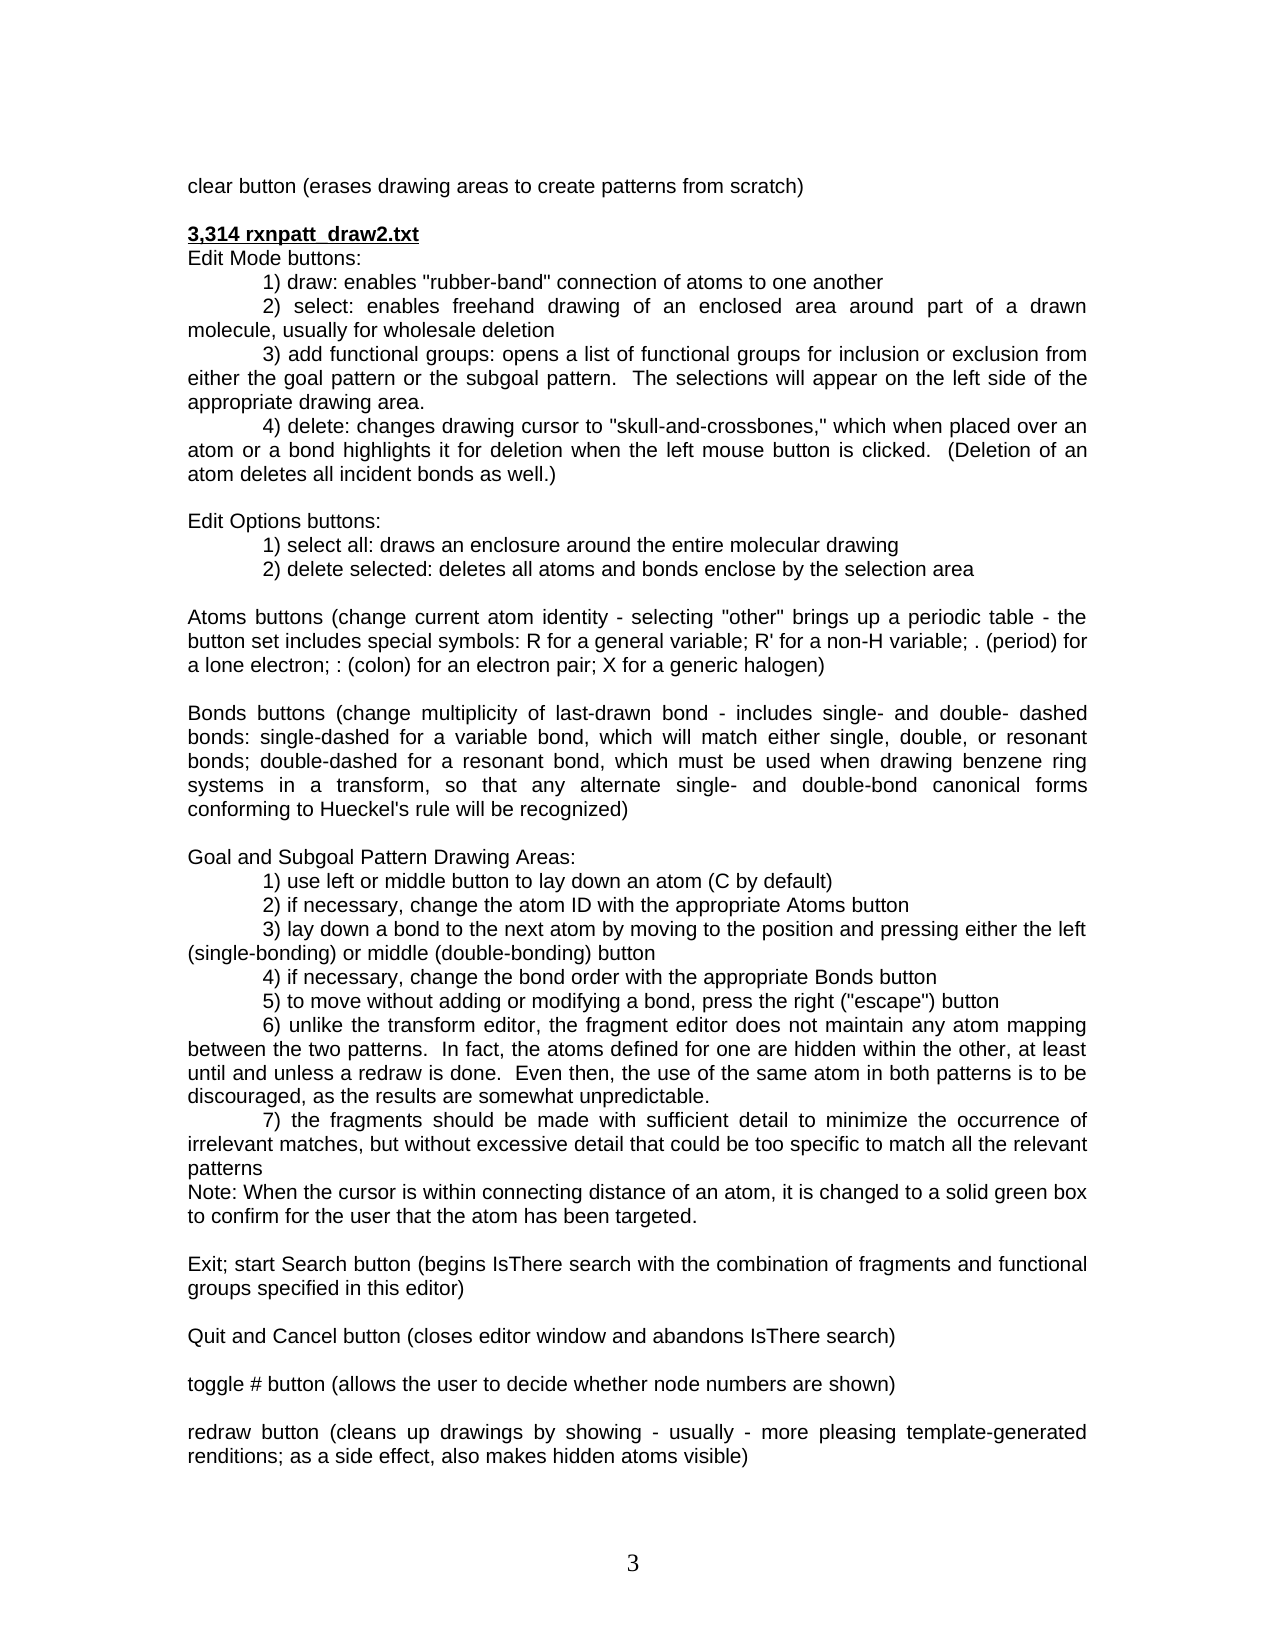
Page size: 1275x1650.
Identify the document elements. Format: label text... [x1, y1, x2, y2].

text 1) select all: draws an enclosure around the entire molecular drawing [187, 533, 1087, 557]
text toggle # button (allows the user to decide whether node numbers are shown) [187, 1372, 1087, 1396]
text Bonds buttons (change multiplicity of last-drawn bond - includes single- and double- dashed bonds: single-dashed for a variable bond, which will match either single, double, or resonant bonds; double-dashed for a resonant bond, which must be used when drawing benzene ring systems in a transform, so that any alternate single- and double-bond canonical forms conforming to Hueckel's rule will be recognized) [187, 701, 1087, 821]
text 5) to move without adding or modifying a bond, press the right ("escape") button [187, 988, 1087, 1012]
text 3) add functional groups: opens a list of functional groups for inclusion or exclusion from either the goal pattern or the subgoal pattern. The selections will appear on the left side of the appropriate drawing area. [187, 342, 1087, 413]
text 1) draw: enables "rubber-band" connection of atoms to one another [187, 270, 1087, 294]
text 2) delete selected: deletes all atoms and bonds enclose by the selection area [187, 557, 1087, 581]
text redraw button (cleans up drawings by showing - usually - more pleasing template-generated renditions; as a side effect, also makes hidden atoms visible) [187, 1420, 1087, 1468]
text Quit and Cancel button (closes editor window and abandons IsThere search) [187, 1324, 1087, 1348]
text 4) if necessary, change the bond order with the appropriate Bonds button [187, 964, 1087, 988]
text 7) the fragments should be made with sufficient detail to minimize the occurrence of irrelevant matches, but without excessive detail that could be too specific to match all the relevant patterns [187, 1108, 1087, 1180]
text Edit Mode buttons: [187, 246, 1087, 270]
text Edit Options buttons: [187, 509, 1087, 533]
text 3,314 rxnpatt_draw2.txt [187, 222, 1087, 246]
text Atoms buttons (change current atom identity - selecting "other" brings up a periodic table - the button set includes special symbols: R for a general variable; R' for a non-H variable; . (period) for a lone electron; : (colon) for an electron pair; X for a generic halogen) [187, 605, 1087, 677]
text 3) lay down a bond to the next atom by moving to the position and pressing either the left (single-bonding) or middle (double-bonding) button [187, 917, 1087, 964]
text Note: When the cursor is within connecting distance of an atom, it is changed to a solid green box to confirm for the user that the atom has been targeted. [187, 1180, 1087, 1228]
text 4) delete: changes drawing cursor to "skull-and-crossbones," which when placed over an atom or a bond highlights it for deletion when the left mouse button is clicked. (Deletion of an atom deletes all incident bonds as well.) [187, 413, 1087, 485]
text clear button (erases drawing areas to create patterns from scratch) [187, 174, 1087, 198]
text 6) unlike the transform editor, the fragment editor does not maintain any atom mapping between the two patterns. In fact, the atoms defined for one are hidden within the other, at least until and unless a redraw is done. Even then, the use of the same atom in both patterns is to be discouraged, as the results are somewhat unpredictable. [187, 1012, 1087, 1108]
text Exit; start Search button (begins IsThere search with the combination of fragments and functional groups specified in this editor) [187, 1252, 1087, 1300]
text 1) use left or middle button to lay down an atom (C by default) [187, 869, 1087, 893]
text 2) select: enables freehand drawing of an enclosed area around part of a drawn molecule, usually for wholesale deletion [187, 294, 1087, 342]
text Goal and Subgoal Pattern Drawing Areas: [187, 845, 1087, 869]
text 2) if necessary, change the atom ID with the appropriate Atoms button [187, 893, 1087, 917]
